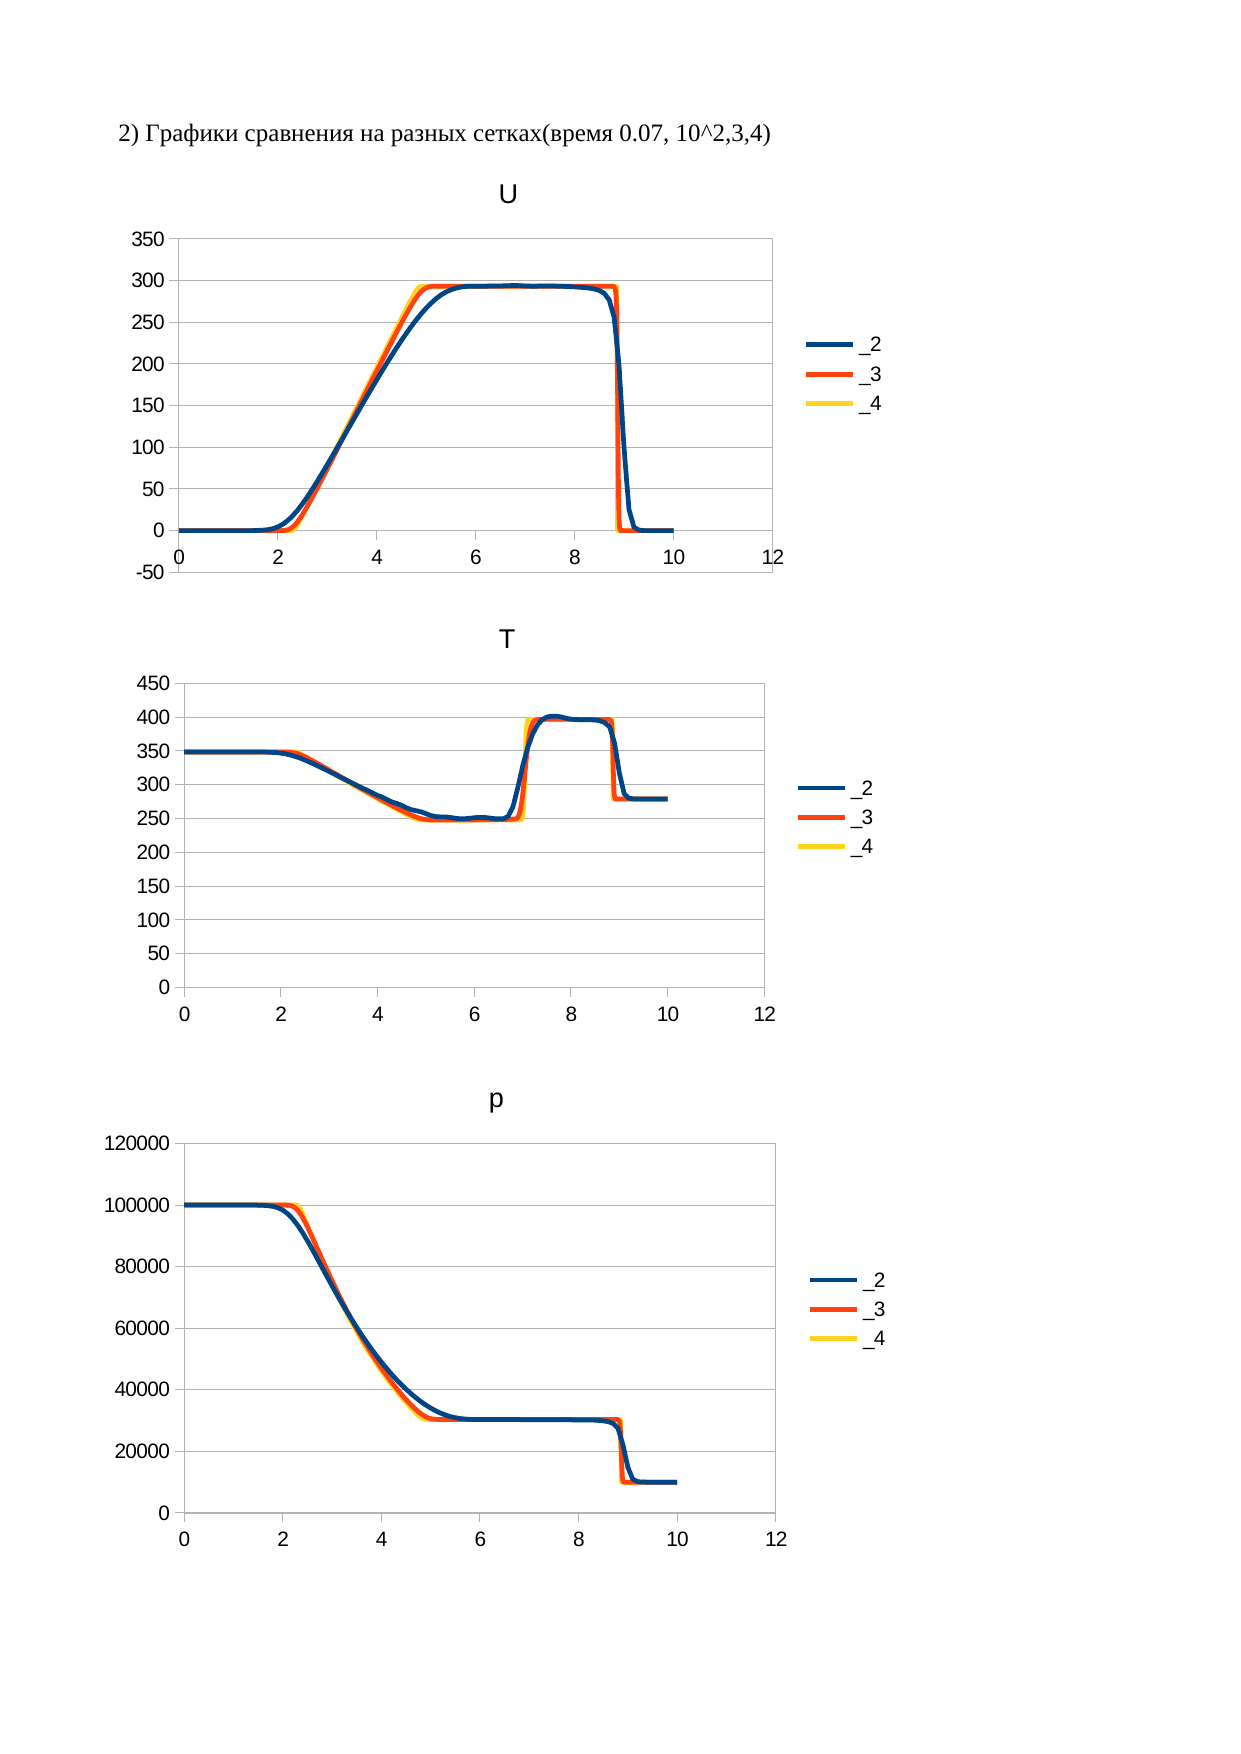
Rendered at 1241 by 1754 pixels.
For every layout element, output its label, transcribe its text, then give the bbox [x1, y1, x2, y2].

text 2) Графики сравнения на разных сетках(время 0.07, 10^2,3,4) [118, 118, 1122, 147]
